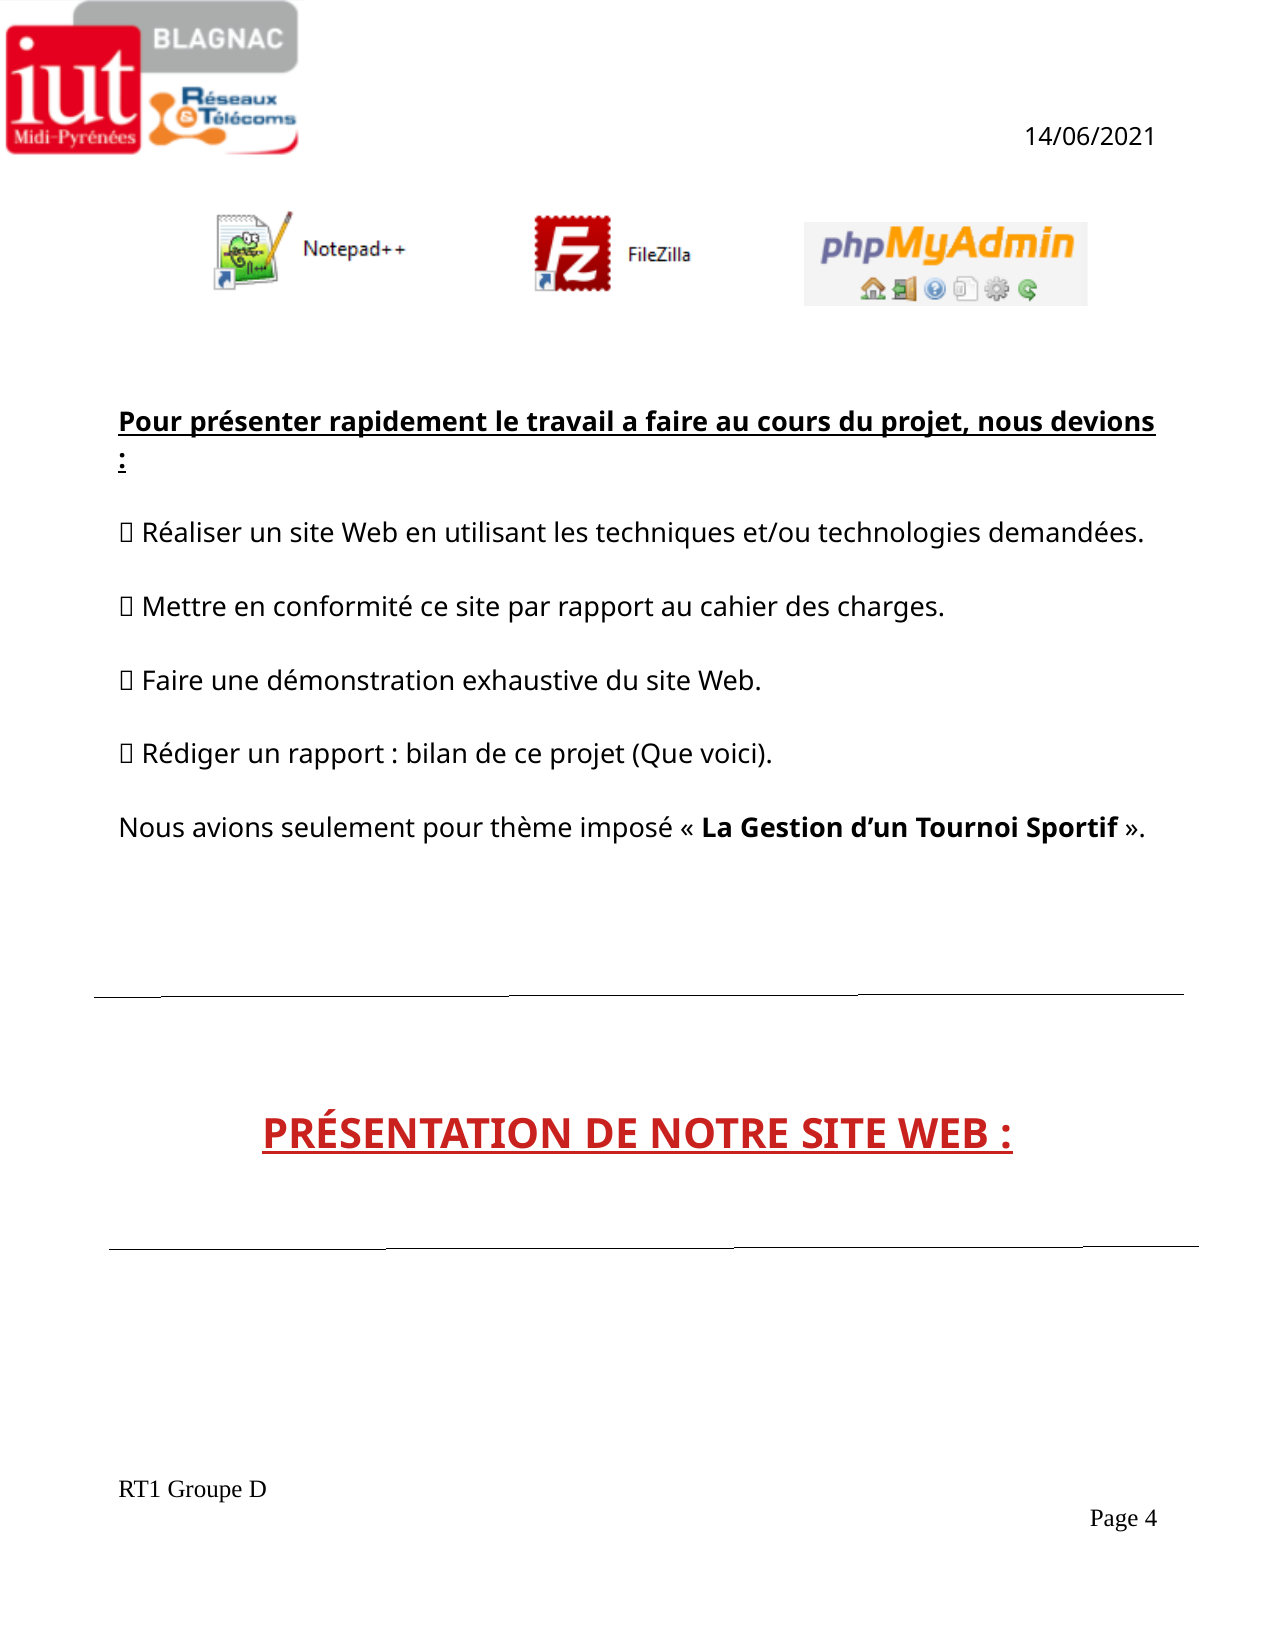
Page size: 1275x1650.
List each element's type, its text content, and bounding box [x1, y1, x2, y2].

picture [182, 200, 423, 297]
text  Faire une démonstration exhaustive du site Web. [118, 661, 1157, 698]
text  Rédiger un rapport : bilan de ce projet (Que voici). [118, 735, 1157, 772]
text Nous avions seulement pour thème imposé « La Gestion d’un Tournoi Sportif ». [118, 808, 1157, 845]
text PRÉSENTATION DE NOTRE SITE WEB : [118, 1103, 1157, 1160]
text  Mettre en conformité ce site par rapport au cahier des charges. [118, 587, 1157, 624]
picture [804, 222, 1088, 306]
picture [0, 0, 305, 161]
text Pour présenter rapidement le travail a faire au cours du projet, nous devions : [118, 403, 1157, 477]
picture [511, 205, 718, 307]
text  Réaliser un site Web en utilisant les techniques et/ou technologies demandées. [118, 513, 1157, 550]
